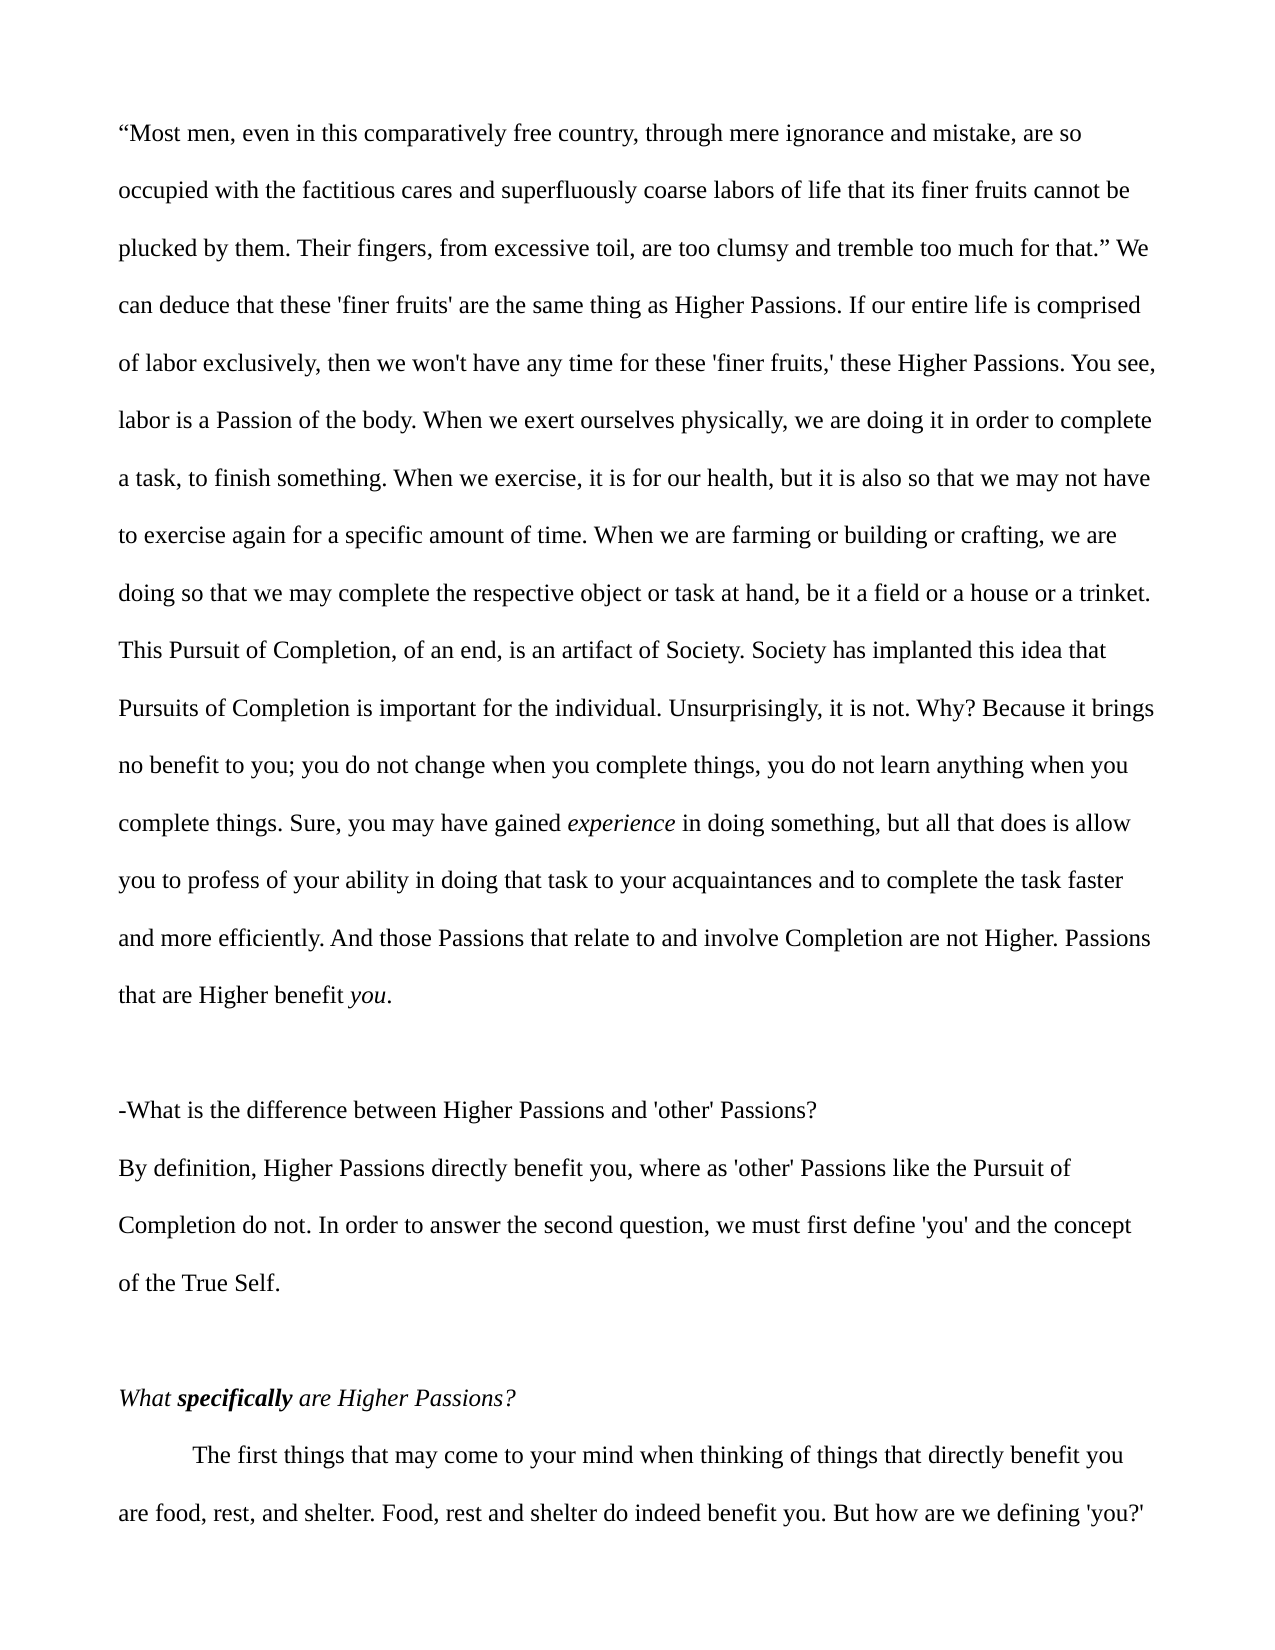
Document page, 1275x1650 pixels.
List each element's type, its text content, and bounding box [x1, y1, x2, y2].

text By definition, Higher Passions directly benefit you, where as 'other' Passions like the Pursuit of Completion do not. In order to answer the second question, we must first define 'you' and the concept of the True Self. [118, 1153, 1157, 1297]
text The first things that may come to your mind when thinking of things that directly benefit you are food, rest, and shelter. Food, rest and shelter do indeed benefit you. But how are we defining 'you?' [118, 1441, 1157, 1527]
text “Most men, even in this comparatively free country, through mere ignorance and mistake, are so occupied with the factitious cares and superfluously coarse labors of life that its finer fruits cannot be plucked by them. Their fingers, from excessive toil, are too clumsy and tremble too much for that.” We can deduce that these 'finer fruits' are the same thing as Higher Passions. If our entire life is comprised of labor exclusively, then we won't have any time for these 'finer fruits,' these Higher Passions. You see, labor is a Passion of the body. When we exert ourselves physically, we are doing it in order to complete a task, to finish something. When we exercise, it is for our health, but it is also so that we may not have to exercise again for a specific amount of time. When we are farming or building or crafting, we are doing so that we may complete the respective object or task at hand, be it a field or a house or a trinket. This Pursuit of Completion, of an end, is an artifact of Society. Society has implanted this idea that Pursuits of Completion is important for the individual. Unsurprisingly, it is not. Why? Because it brings no benefit to you; you do not change when you complete things, you do not learn anything when you complete things. Sure, you may have gained experience in doing something, but all that does is allow you to profess of your ability in doing that task to your acquaintances and to complete the task faster and more efficiently. And those Passions that relate to and involve Completion are not Higher. Passions that are Higher benefit you. [118, 118, 1157, 1009]
text -What is the difference between Higher Passions and 'other' Passions? [118, 1096, 1157, 1124]
text What specifically are Higher Passions? [118, 1383, 1157, 1412]
